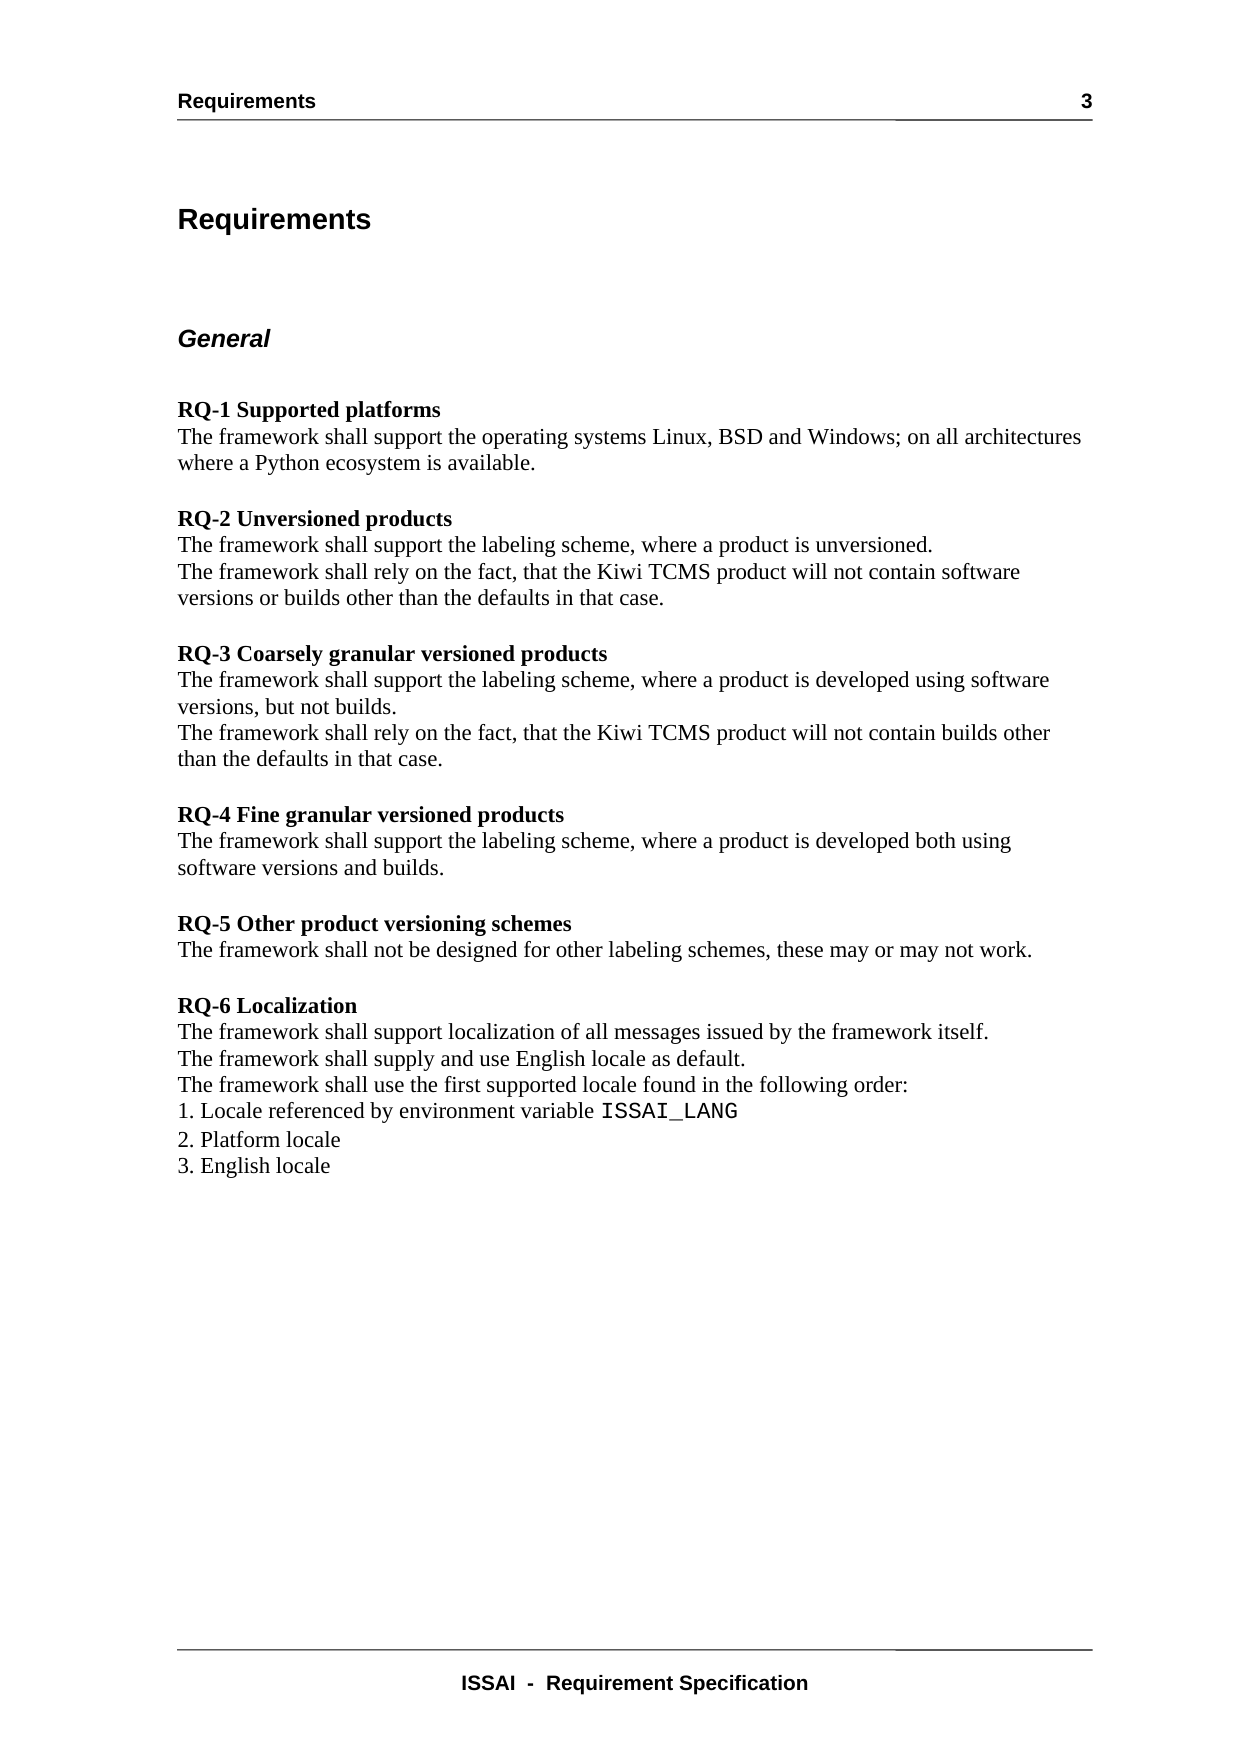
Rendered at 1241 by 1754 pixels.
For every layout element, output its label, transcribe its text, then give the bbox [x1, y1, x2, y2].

text The framework shall support the labeling scheme, where a product is developed both using software versions and builds. [177, 828, 1092, 880]
subtitle Requirements [177, 202, 1092, 236]
text 3. English locale [177, 1152, 1092, 1178]
text The framework shall support localization of all messages issued by the framework itself. [177, 1018, 1092, 1045]
text RQ-5 Other product versioning schemes [177, 910, 1092, 936]
text RQ-2 Unversioned products [177, 505, 1092, 531]
text RQ-1 Supported platforms [177, 397, 1092, 423]
text RQ-3 Coarsely granular versioned products [177, 640, 1092, 666]
text The framework shall rely on the fact, that the Kiwi TCMS product will not contain software versions or builds other than the defaults in that case. [177, 558, 1092, 611]
text 2. Platform locale [177, 1126, 1092, 1152]
text The framework shall support the labeling scheme, where a product is developed using software versions, but not builds. [177, 666, 1092, 719]
text The framework shall not be designed for other labeling schemes, these may or may not work. [177, 936, 1092, 962]
text RQ-6 Localization [177, 992, 1092, 1018]
text The framework shall support the operating systems Linux, BSD and Windows; on all architectures where a Python ecosystem is available. [177, 423, 1092, 476]
text 1. Locale referenced by environment variable ISSAI_LANG [177, 1097, 1092, 1126]
text The framework shall support the labeling scheme, where a product is unversioned. [177, 531, 1092, 558]
text RQ-4 Fine granular versioned products [177, 801, 1092, 828]
text The framework shall use the first supported locale found in the following order: [177, 1071, 1092, 1097]
subtitle General [177, 324, 1092, 353]
text The framework shall supply and use English locale as default. [177, 1045, 1092, 1071]
text The framework shall rely on the fact, that the Kiwi TCMS product will not contain builds other than the defaults in that case. [177, 719, 1092, 772]
